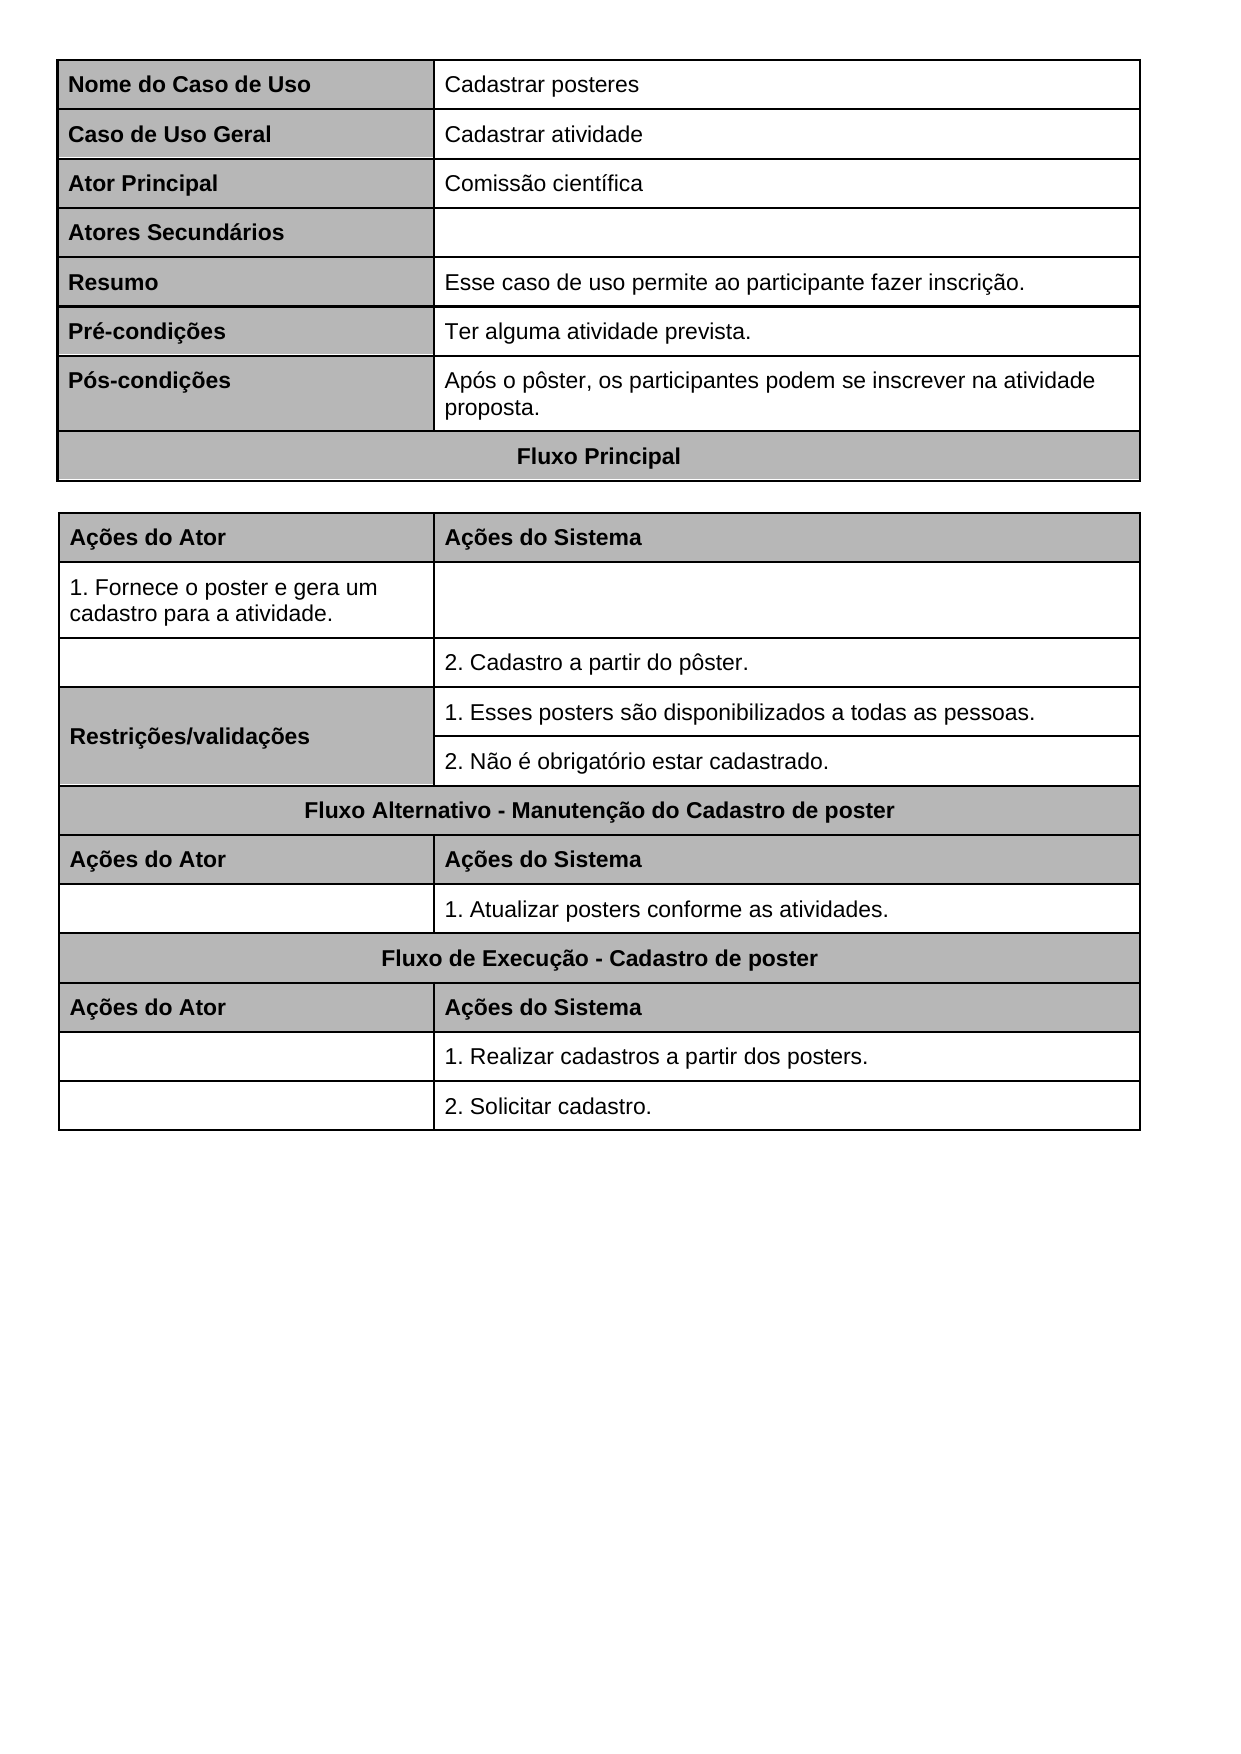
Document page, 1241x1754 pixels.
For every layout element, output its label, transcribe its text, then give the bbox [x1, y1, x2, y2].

table_cell 1. Atualizar posters conforme as atividades. [435, 885, 1139, 932]
table_cell Fluxo de Execução - Cadastro de poster [60, 934, 1139, 982]
table_cell 2. Cadastro a partir do pôster. [435, 639, 1139, 686]
table_header Ações do Sistema [435, 514, 1139, 561]
table_cell 1. Fornece o poster e gera um cadastro para a atividade. [60, 563, 433, 637]
table_header Cadastrar posteres [435, 61, 1139, 108]
table_cell Ações do Sistema [435, 836, 1139, 883]
table_cell Atores Secundários [59, 209, 433, 256]
table_header Ações do Ator [60, 514, 433, 561]
table_header Nome do Caso de Uso [59, 61, 433, 108]
table_cell 2. Solicitar cadastro. [435, 1082, 1139, 1129]
table_cell Pós-condições [59, 357, 433, 430]
table_cell Caso de Uso Geral [59, 110, 433, 157]
table_cell 1. Realizar cadastros a partir dos posters. [435, 1033, 1139, 1080]
table_cell Ações do Sistema [435, 984, 1139, 1031]
table_cell Após o pôster, os participantes podem se inscrever na atividade proposta. [435, 357, 1139, 430]
table_cell Esse caso de uso permite ao participante fazer inscrição. [435, 258, 1139, 305]
table_cell Fluxo Principal [59, 432, 1139, 479]
table_cell Resumo [59, 258, 433, 305]
table_cell Ações do Ator [60, 984, 433, 1031]
table_cell Ter alguma atividade prevista. [435, 308, 1139, 354]
table_cell Pré-condições [59, 308, 433, 354]
table_cell Fluxo Alternativo - Manutenção do Cadastro de poster [60, 787, 1139, 834]
table_cell Cadastrar atividade [435, 110, 1139, 157]
table_cell [60, 639, 433, 686]
table_cell [60, 885, 433, 932]
table_cell 2. Não é obrigatório estar cadastrado. [435, 737, 1139, 784]
table_cell 1. Esses posters são disponibilizados a todas as pessoas. [435, 688, 1139, 735]
table_cell [435, 563, 1139, 637]
table_cell Comissão científica [435, 160, 1139, 207]
table_cell [60, 1082, 433, 1129]
table_cell Ator Principal [59, 160, 433, 207]
table_cell Ações do Ator [60, 836, 433, 883]
table_cell [60, 1033, 433, 1080]
table_cell Restrições/validações [60, 688, 433, 784]
table_cell [435, 209, 1139, 256]
